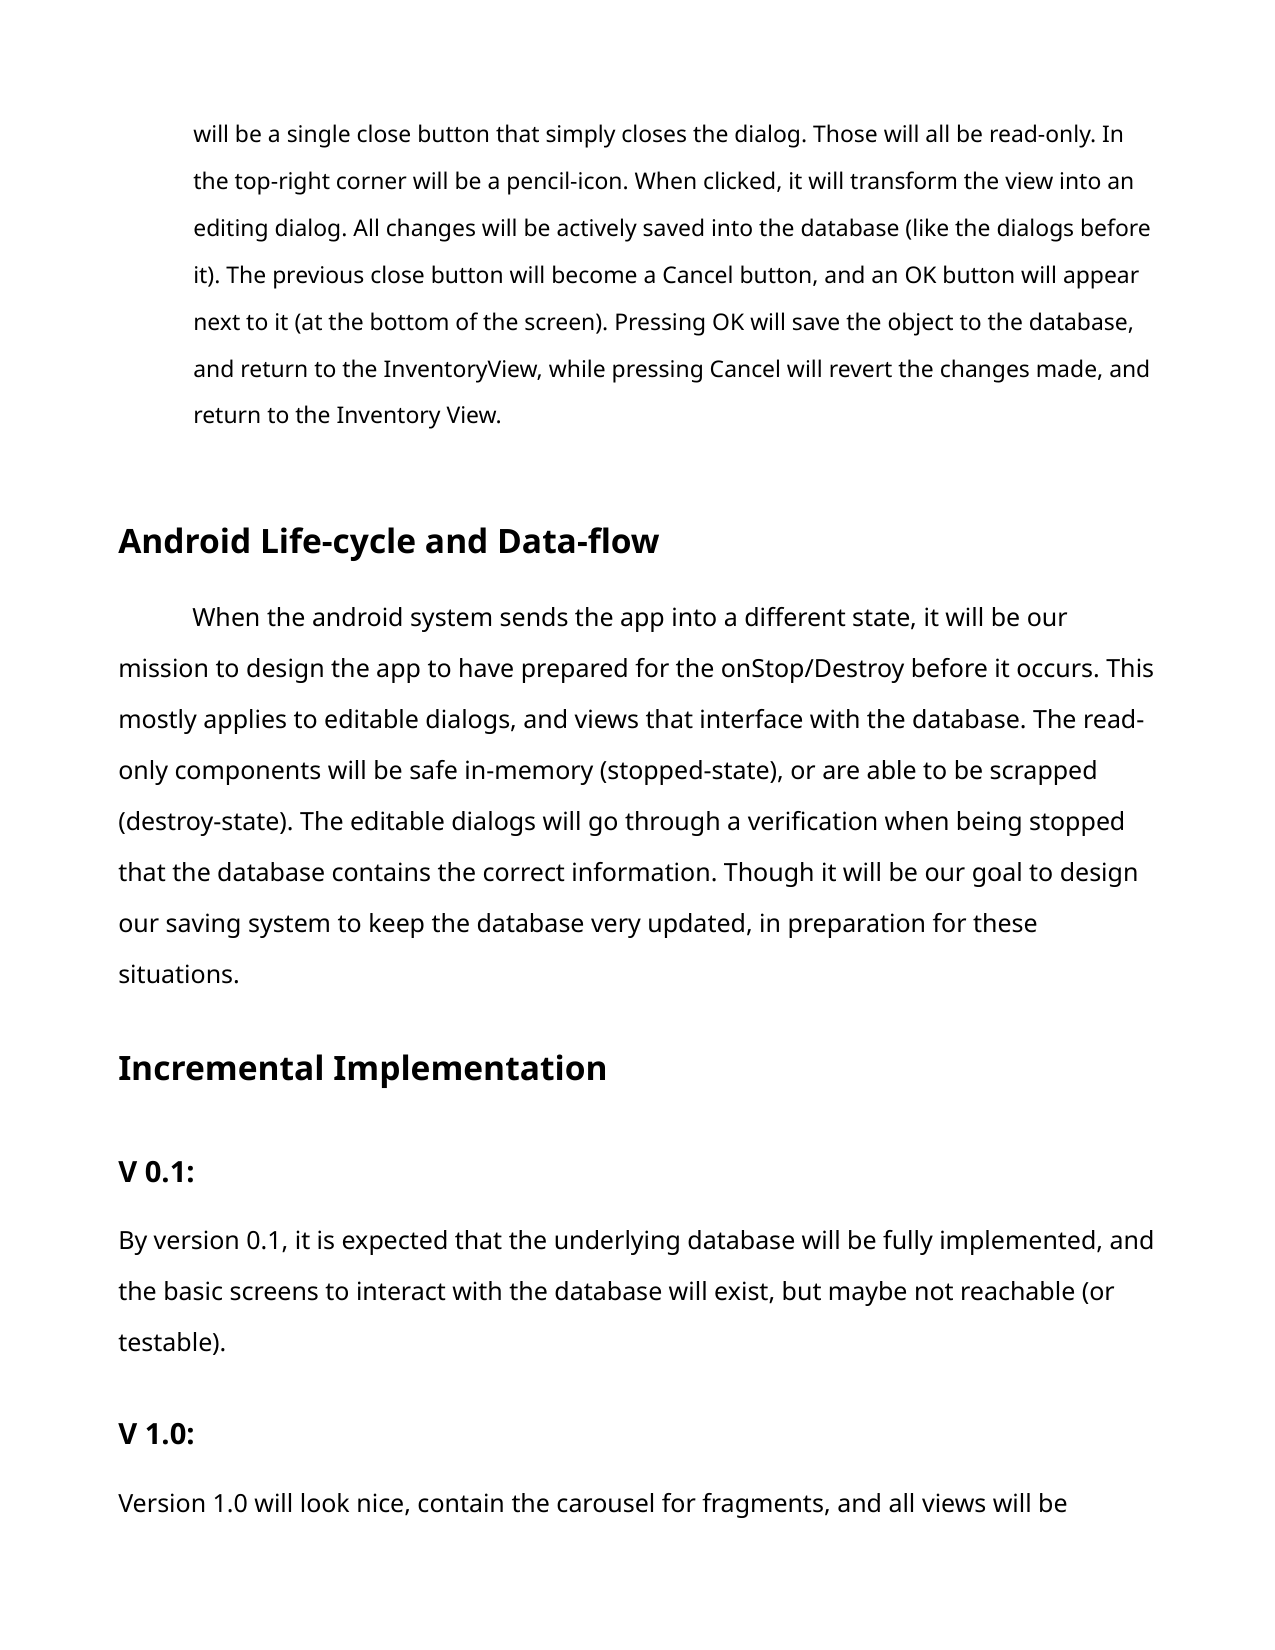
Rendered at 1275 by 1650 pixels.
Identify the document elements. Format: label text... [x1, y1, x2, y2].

subtitle V 0.1: [118, 1151, 1157, 1191]
list will be a single close button that simply closes the dialog. Those will all be read-only. In the top-right corner will be a pencil-icon. When clicked, it will transform the view into an editing dialog. All changes will be actively saved into the database (like the dialogs before it). The previous close button will become a Cancel button, and an OK button will appear next to it (at the bottom of the screen). Pressing OK will save the object to the database, and return to the InventoryView, while pressing Cancel will revert the changes made, and return to the Inventory View. [156, 118, 1157, 431]
text Version 1.0 will look nice, contain the carousel for fragments, and all views will be [118, 1486, 1157, 1520]
text When the android system sends the app into a different state, it will be our mission to design the app to have prepared for the onStop/Destroy before it occurs. This mostly applies to editable dialogs, and views that interface with the database. The read-only components will be safe in-memory (stopped-state), or are able to be scrapped (destroy-state). The editable dialogs will go through a verification when being stopped that the database contains the correct information. Though it will be our goal to design our saving system to keep the database very updated, in preparation for these situations. [118, 599, 1157, 991]
subtitle V 1.0: [118, 1414, 1157, 1453]
text By version 0.1, it is expected that the underlying database will be fully implemented, and the basic screens to interact with the database will exist, but maybe not reachable (or testable). [118, 1223, 1157, 1359]
subtitle Incremental Implementation [118, 1045, 1157, 1091]
subtitle Android Life-cycle and Data-flow [118, 518, 1157, 564]
